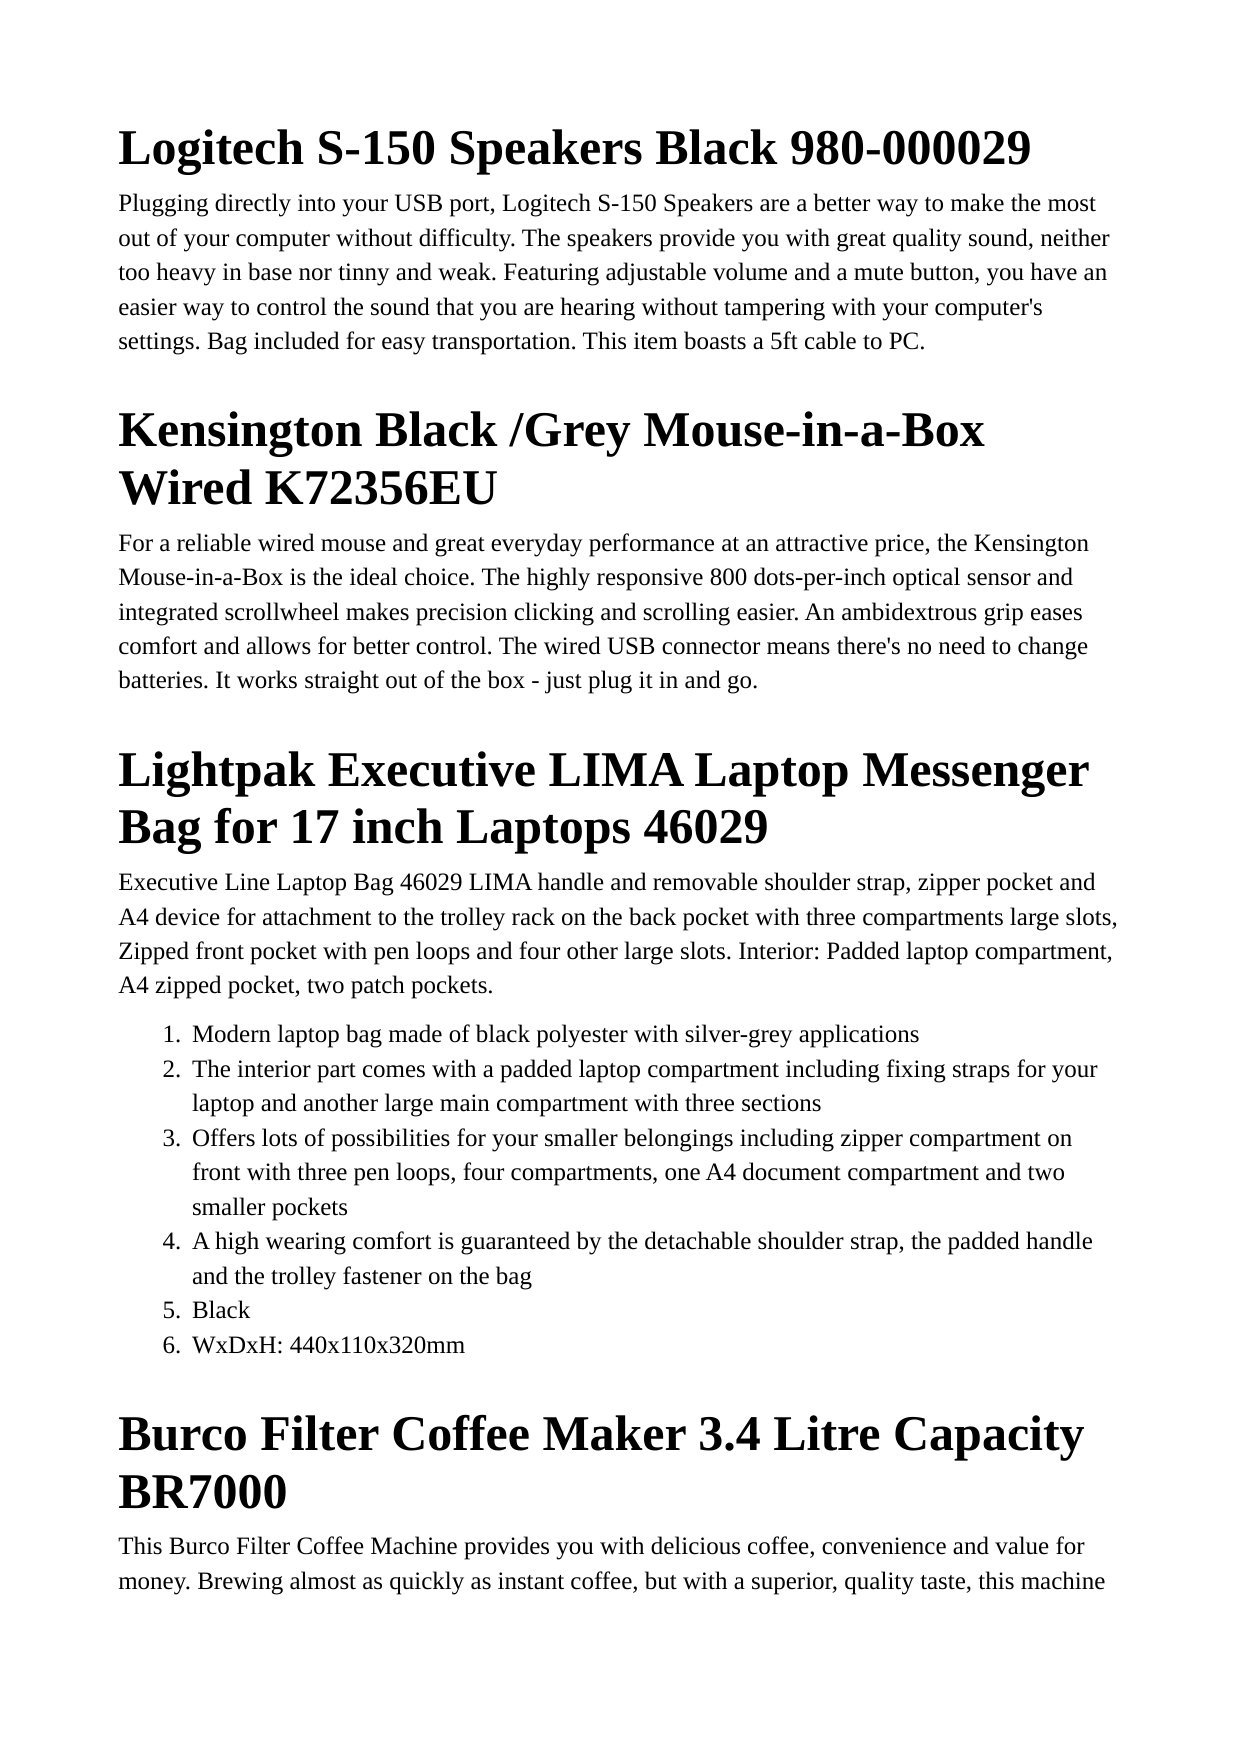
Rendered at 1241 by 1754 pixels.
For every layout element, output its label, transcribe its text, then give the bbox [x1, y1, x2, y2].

list Black [162, 1295, 1122, 1324]
list Offers lots of possibilities for your smaller belongings including zipper compartment on front with three pen loops, four compartments, one A4 document compartment and two smaller pockets [162, 1123, 1122, 1221]
text Plugging directly into your USB port, Logitech S-150 Speakers are a better way to make the most out of your computer without difficulty. The speakers provide you with great quality sound, neither too heavy in base nor tinny and weak. Featuring adjustable volume and a mute button, you have an easier way to control the sound that you are hearing without tampering with your computer's settings. Bag included for easy transportation. This item boasts a 5ft cable to PC. [118, 188, 1122, 355]
subtitle Kensington Black /Grey Mouse-in-a-Box Wired K72356EU [118, 400, 1122, 515]
subtitle Logitech S-150 Speakers Black 980-000029 [118, 118, 1122, 176]
text For a reliable wired mouse and great everyday performance at an attractive price, the Kensington Mouse-in-a-Box is the ideal choice. The highly responsive 800 dots-per-inch optical sensor and integrated scrollwheel makes precision clicking and scrolling easier. An ambidextrous grip eases comfort and allows for better control. The wired USB connector means there's no need to change batteries. It works straight out of the box - just plug it in and go. [118, 528, 1122, 694]
subtitle Burco Filter Coffee Maker 3.4 Litre Capacity BR7000 [118, 1404, 1122, 1519]
list A high wearing comfort is guaranteed by the detachable shoulder strap, the padded handle and the trolley fastener on the bag [162, 1226, 1122, 1290]
subtitle Lightpak Executive LIMA Laptop Messenger Bag for 17 inch Laptops 46029 [118, 739, 1122, 854]
text Executive Line Laptop Bag 46029 LIMA handle and removable shoulder strap, zipper pocket and A4 device for attachment to the trolley rack on the back pocket with three compartments large slots, Zipped front pocket with pen loops and four other large slots. Interior: Padded laptop compartment, A4 zipped pocket, two patch pockets. [118, 867, 1122, 999]
list WxDxH: 440x110x320mm [162, 1330, 1122, 1359]
text This Burco Filter Coffee Machine provides you with delicious coffee, convenience and value for money. Brewing almost as quickly as instant coffee, but with a superior, quality taste, this machine [118, 1531, 1122, 1595]
list The interior part comes with a padded laptop compartment including fixing straps for your laptop and another large main compartment with three sections [162, 1054, 1122, 1117]
list Modern laptop bag made of black polyester with silver-grey applications [162, 1019, 1122, 1048]
